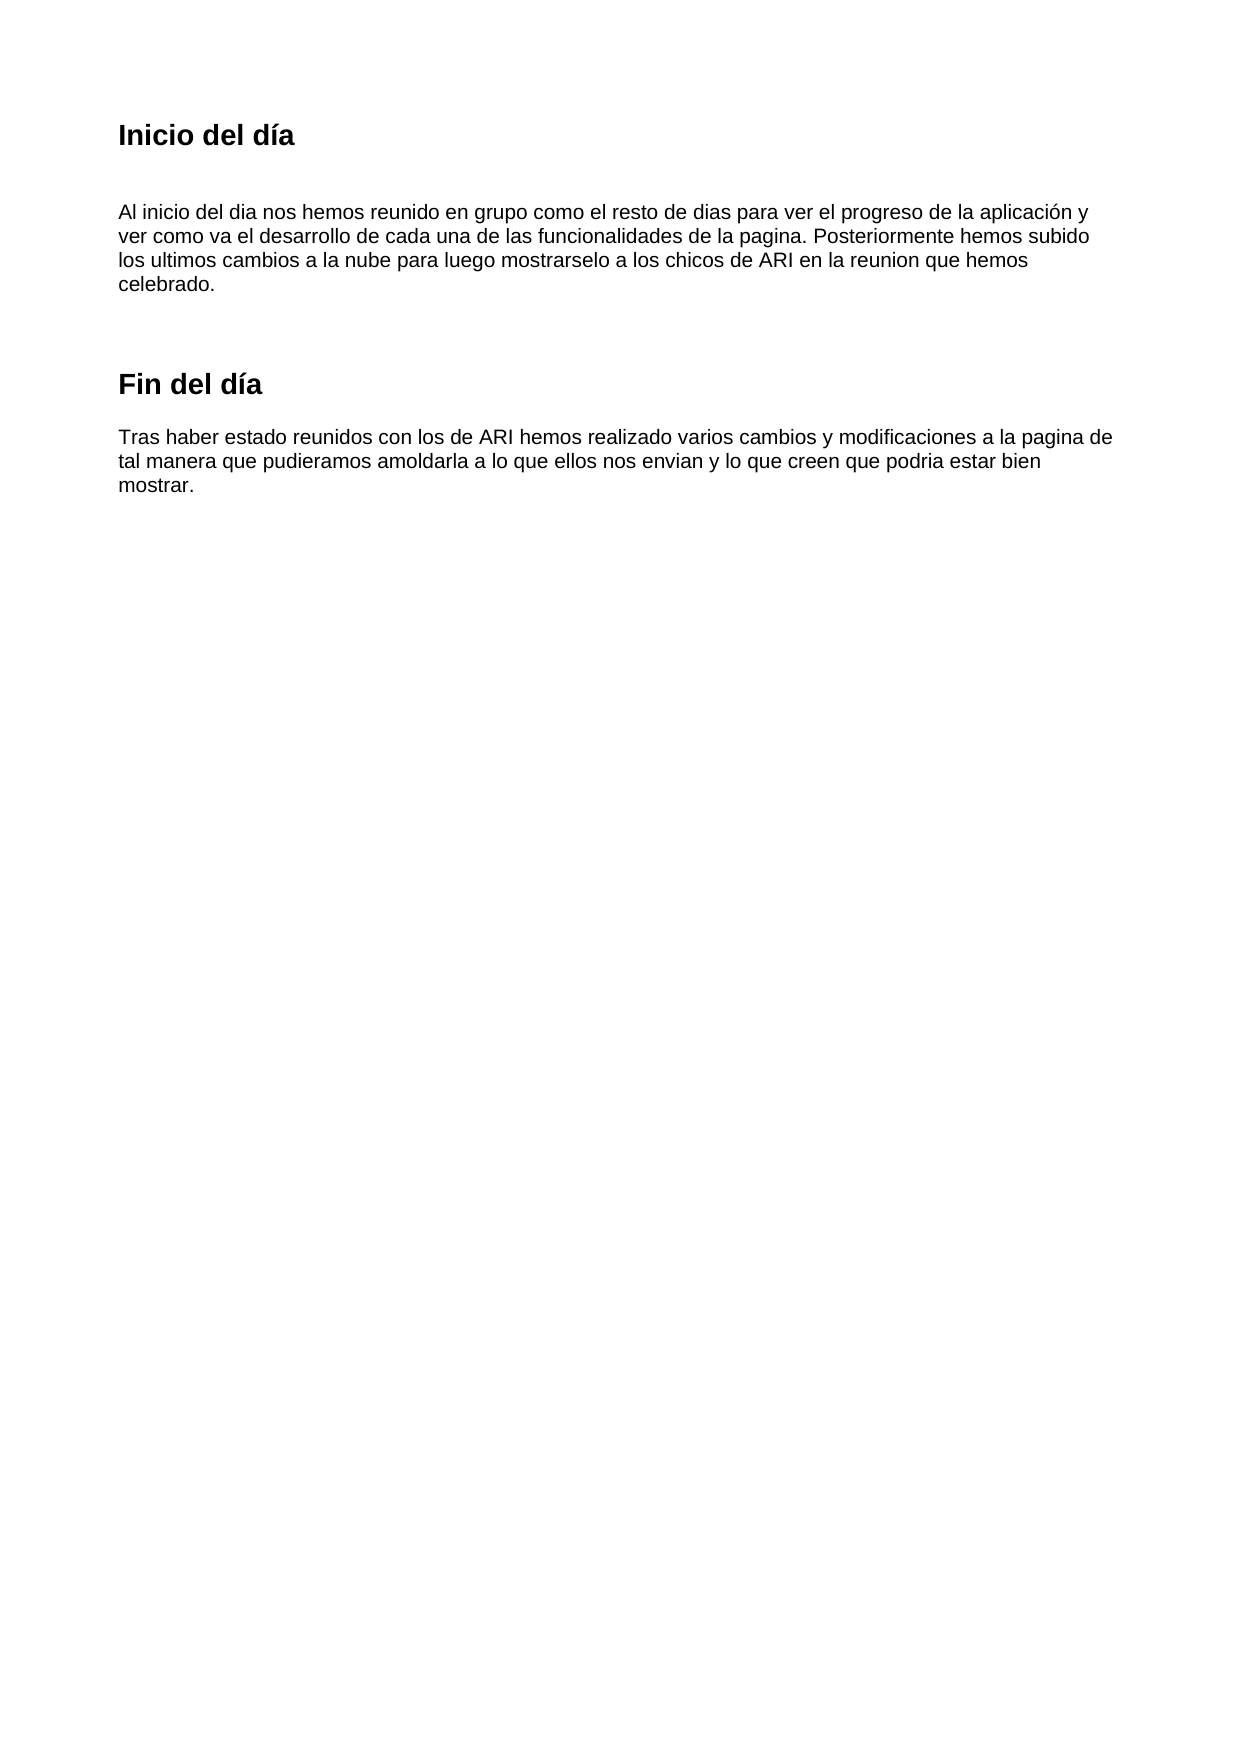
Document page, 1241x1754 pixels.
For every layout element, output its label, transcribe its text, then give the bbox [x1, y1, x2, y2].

text Inicio del día [118, 118, 1122, 152]
text Tras haber estado reunidos con los de ARI hemos realizado varios cambios y modificaciones a la pagina de tal manera que pudieramos amoldarla a lo que ellos nos envian y lo que creen que podria estar bien mostrar. [118, 425, 1122, 497]
text Al inicio del dia nos hemos reunido en grupo como el resto de dias para ver el progreso de la aplicación y ver como va el desarrollo de cada una de las funcionalidades de la pagina. Posteriormente hemos subido los ultimos cambios a la nube para luego mostrarselo a los chicos de ARI en la reunion que hemos celebrado. [118, 199, 1122, 295]
text Fin del día [118, 367, 1122, 401]
